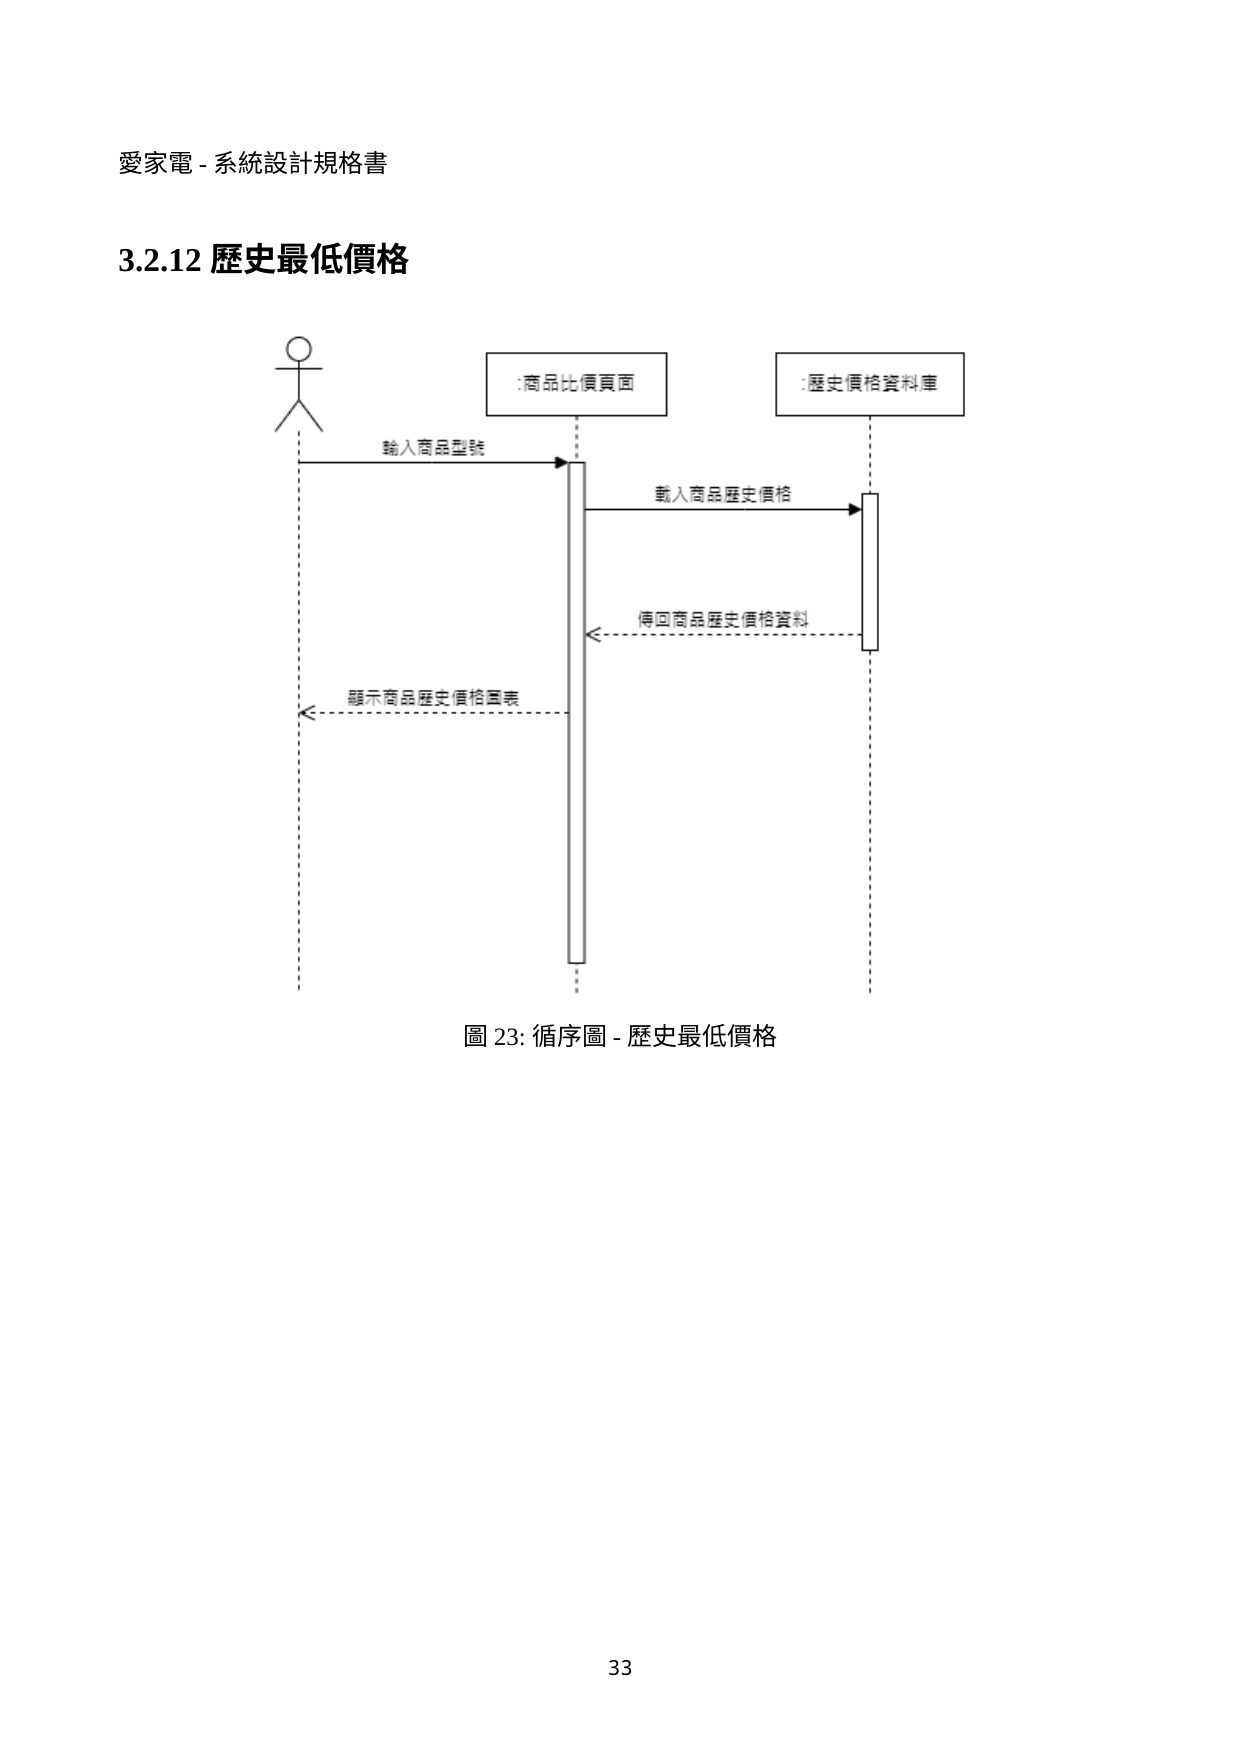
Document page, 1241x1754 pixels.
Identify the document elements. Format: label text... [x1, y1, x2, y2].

subtitle 3.2.12 歷史最低價格 [118, 232, 1122, 281]
text 圖 23: 循序圖 - 歷史最低價格 [265, 1008, 976, 1052]
picture [264, 326, 976, 1008]
